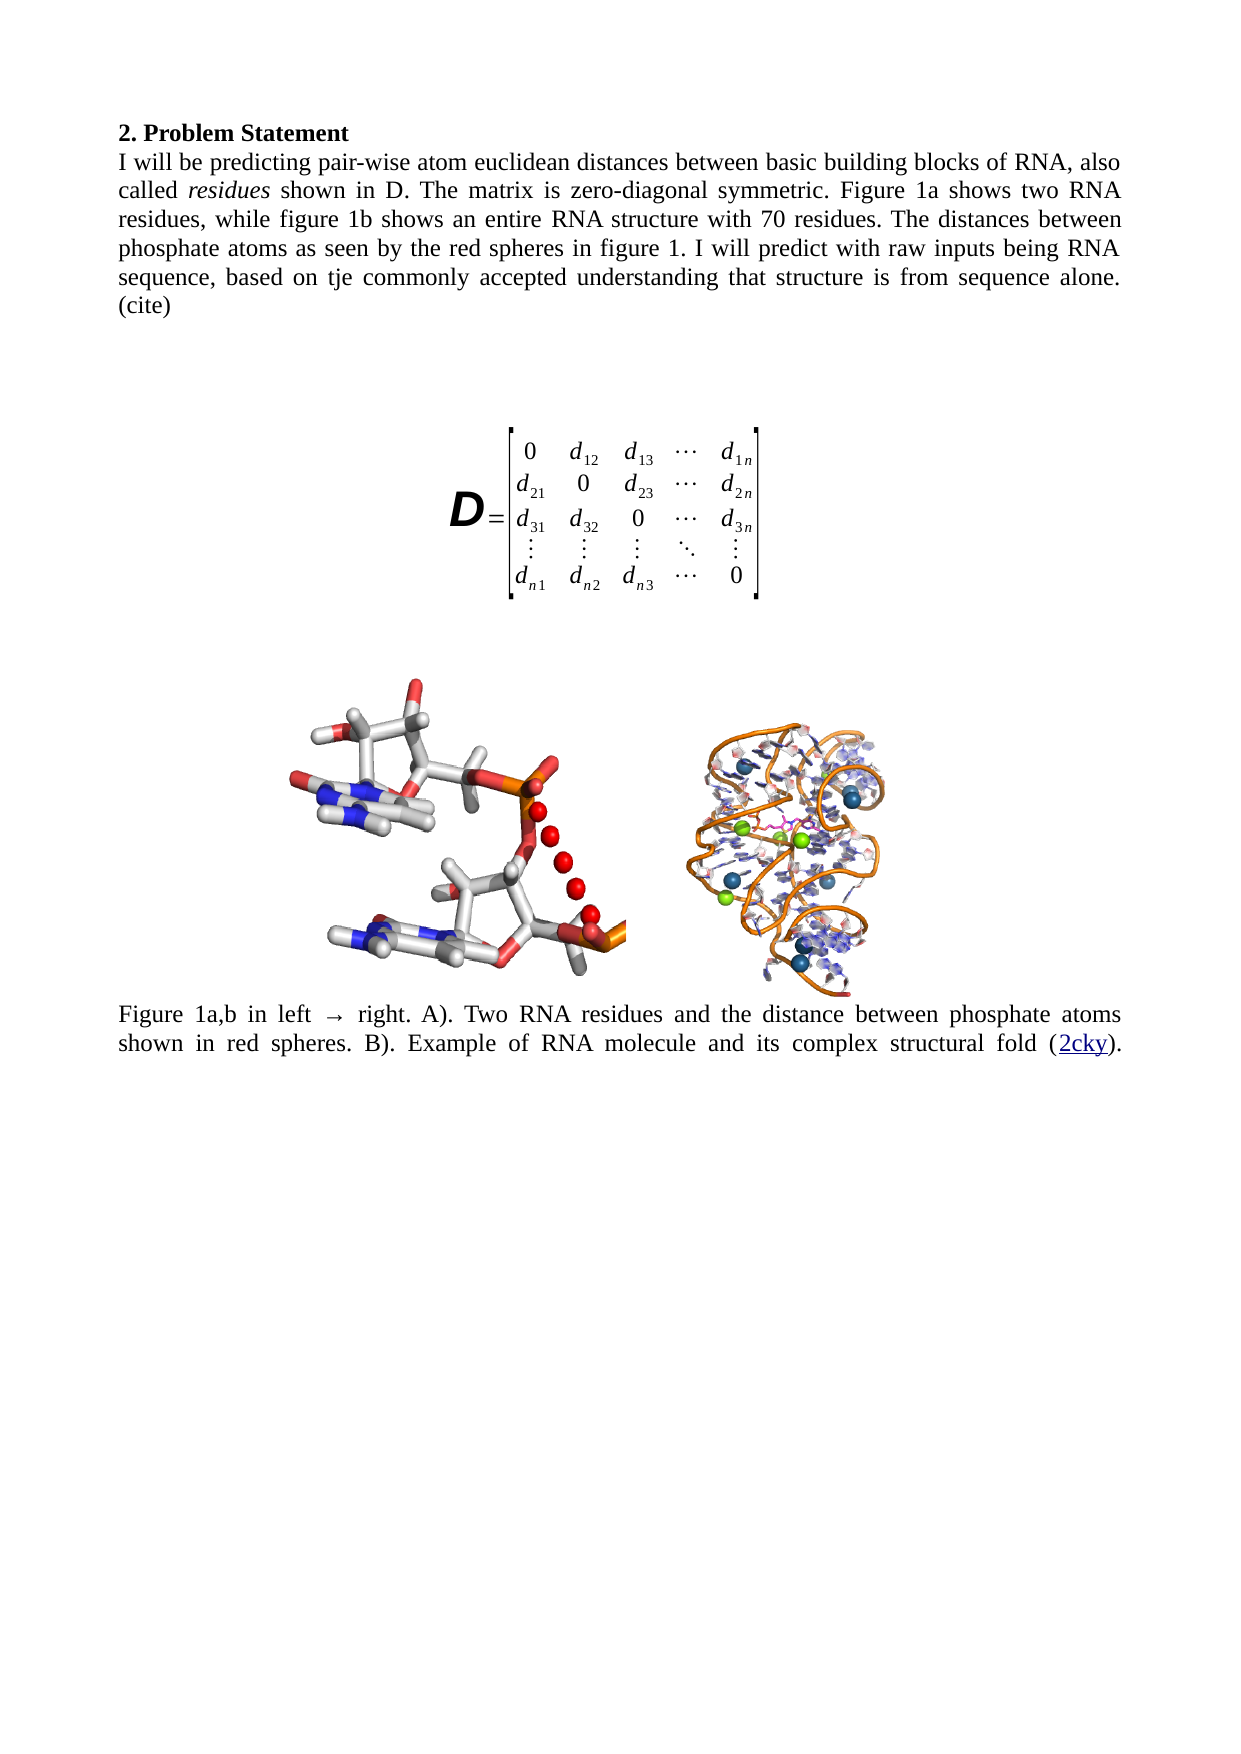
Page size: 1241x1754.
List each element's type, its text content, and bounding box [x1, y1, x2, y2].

text 2. Problem Statement [118, 118, 1122, 147]
text Figure 1a,b in left → right. A). Two RNA residues and the distance between phosphate atoms shown in red spheres. B). Example of RNA molecule and its complex structural fold (2cky). [118, 664, 1122, 1086]
picture [268, 664, 972, 1000]
text I will be predicting pair-wise atom euclidean distances between basic building blocks of RNA, also called residues shown in D. The matrix is zero-diagonal symmetric. Figure 1a shows two RNA residues, while figure 1b shows an entire RNA structure with 70 residues. The distances between phosphate atoms as seen by the red spheres in figure 1. I will predict with raw inputs being RNA sequence, based on tje commonly accepted understanding that structure is from sequence alone. (cite) [118, 147, 1122, 319]
